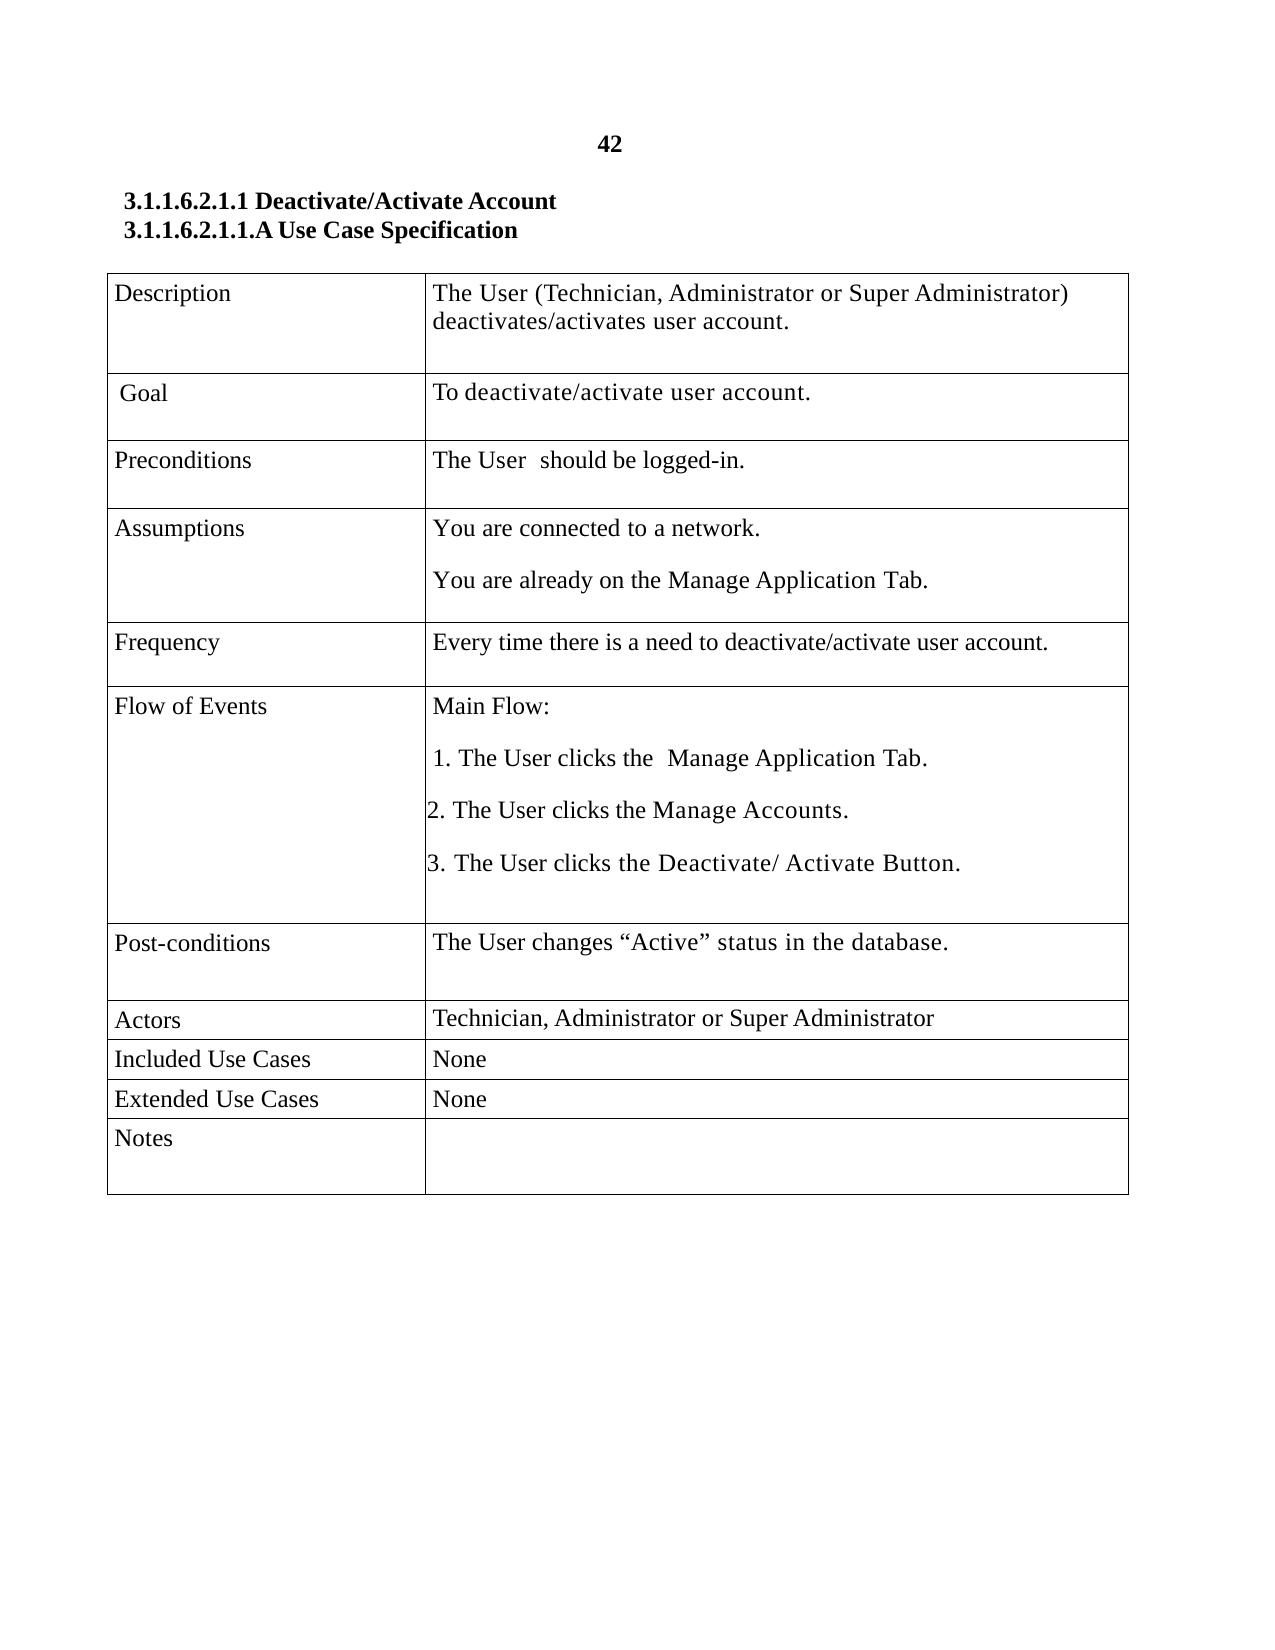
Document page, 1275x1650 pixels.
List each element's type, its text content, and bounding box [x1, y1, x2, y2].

text 3.1.1.6.2.1.1 Deactivate/Activate Account [123, 186, 1096, 215]
table_header The User (Technician, Administrator or Super Administrator) deactivates/activates user account. [426, 274, 1128, 373]
table_cell To deactivate/activate user account. [426, 374, 1128, 440]
table_cell You are connected to a network. You are already on the Manage Application Tab. [426, 509, 1128, 622]
text 3.1.1.6.2.1.1.A Use Case Specification [123, 215, 1096, 244]
table_cell Notes [108, 1119, 425, 1194]
table_cell Goal Goal [108, 374, 425, 440]
table_cell Included Use Cases [108, 1040, 425, 1079]
table_cell The User should be logged-in. [426, 441, 1128, 508]
table_cell Main Flow: 1. The User clicks the Manage Application Tab. 2. The User clicks the Manage Accounts. 3. The User clicks the Deactivate/ Activate Button. [426, 687, 1128, 922]
table_cell Every time there is a need to deactivate/activate user account. [426, 623, 1128, 686]
table_cell Technician, Administrator or Super Administrator [426, 1001, 1128, 1039]
table_cell None [426, 1040, 1128, 1079]
table_cell Preconditions [108, 441, 425, 508]
table_header Description [108, 274, 425, 373]
table_cell Extended Use Cases [108, 1080, 425, 1118]
table_cell None [426, 1080, 1128, 1118]
table_cell [426, 1119, 1128, 1194]
table_cell Post-conditions [108, 924, 425, 999]
text 42 [123, 129, 1096, 157]
table_cell Actors [108, 1001, 425, 1039]
table_cell Flow of Events [108, 687, 425, 922]
table_cell Assumptions [108, 509, 425, 622]
table_cell Frequency [108, 623, 425, 686]
table_cell The User changes “Active” status in the database. [426, 924, 1128, 999]
